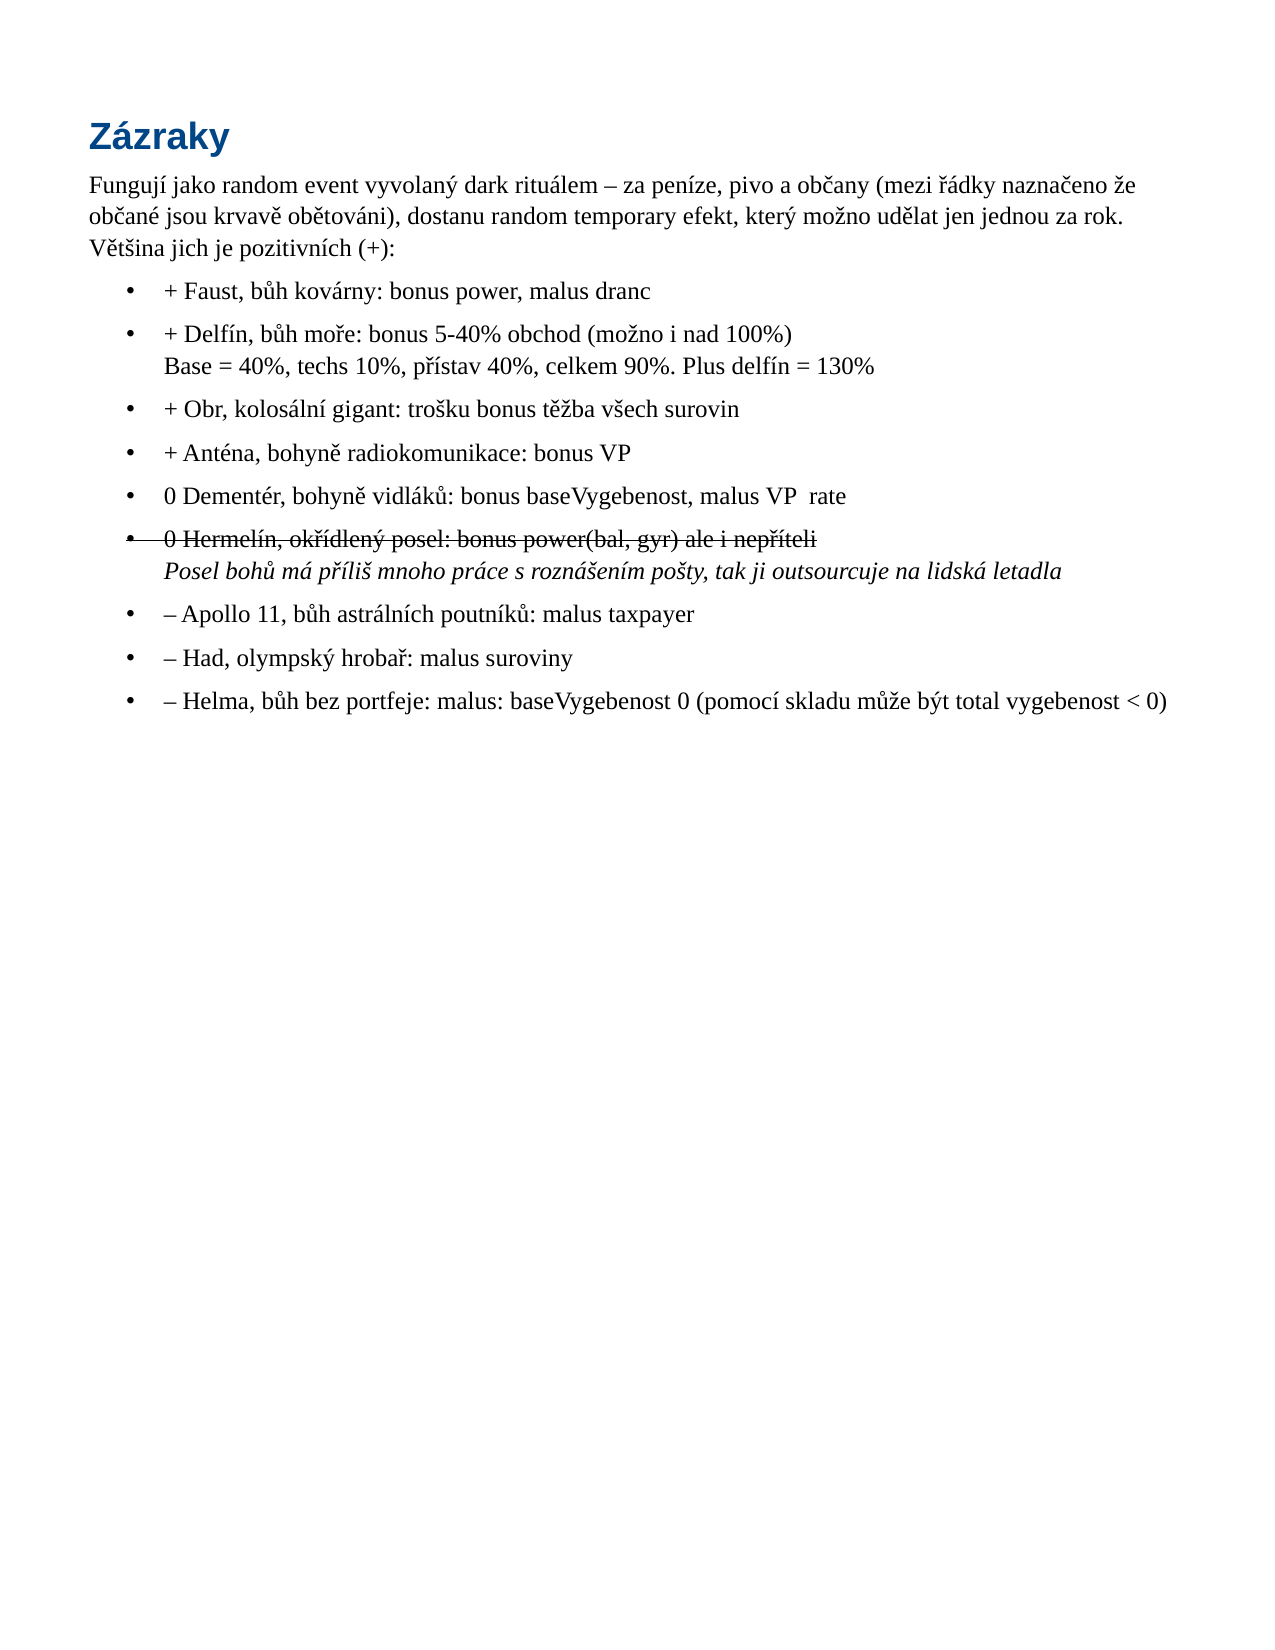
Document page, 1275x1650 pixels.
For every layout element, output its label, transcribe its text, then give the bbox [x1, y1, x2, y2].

list 0 Hermelín, okřídlený posel: bonus power(bal, gyr) ale i nepříteli Posel bohů má příliš mnoho práce s roznášením pošty, tak ji outsourcuje na lidská letadla [126, 524, 1186, 585]
list + Obr, kolosální gigant: trošku bonus těžba všech surovin [126, 394, 1186, 423]
list + Anténa, bohyně radiokomunikace: bonus VP [126, 438, 1186, 466]
list – Apollo 11, bůh astrálních poutníků: malus taxpayer [126, 599, 1186, 628]
list + Delfín, bůh moře: bonus 5-40% obchod (možno i nad 100%) Base = 40%, techs 10%, přístav 40%, celkem 90%. Plus delfín = 130% [126, 319, 1186, 380]
text Fungují jako random event vyvolaný dark rituálem – za peníze, pivo a občany (mezi řádky naznačeno že občané jsou krvavě obětováni), dostanu random temporary efekt, který možno udělat jen jednou za rok. Většina jich je pozitivních (+): [88, 170, 1186, 262]
list – Had, olympský hrobař: malus suroviny [126, 643, 1186, 671]
list 0 Dementér, bohyně vidláků: bonus baseVygebenost, malus VP rate [126, 481, 1186, 510]
subtitle Zázraky [88, 113, 1186, 157]
list – Helma, bůh bez portfeje: malus: baseVygebenost 0 (pomocí skladu může být total vygebenost < 0) [126, 686, 1186, 715]
list + Faust, bůh kovárny: bonus power, malus dranc [126, 276, 1186, 305]
